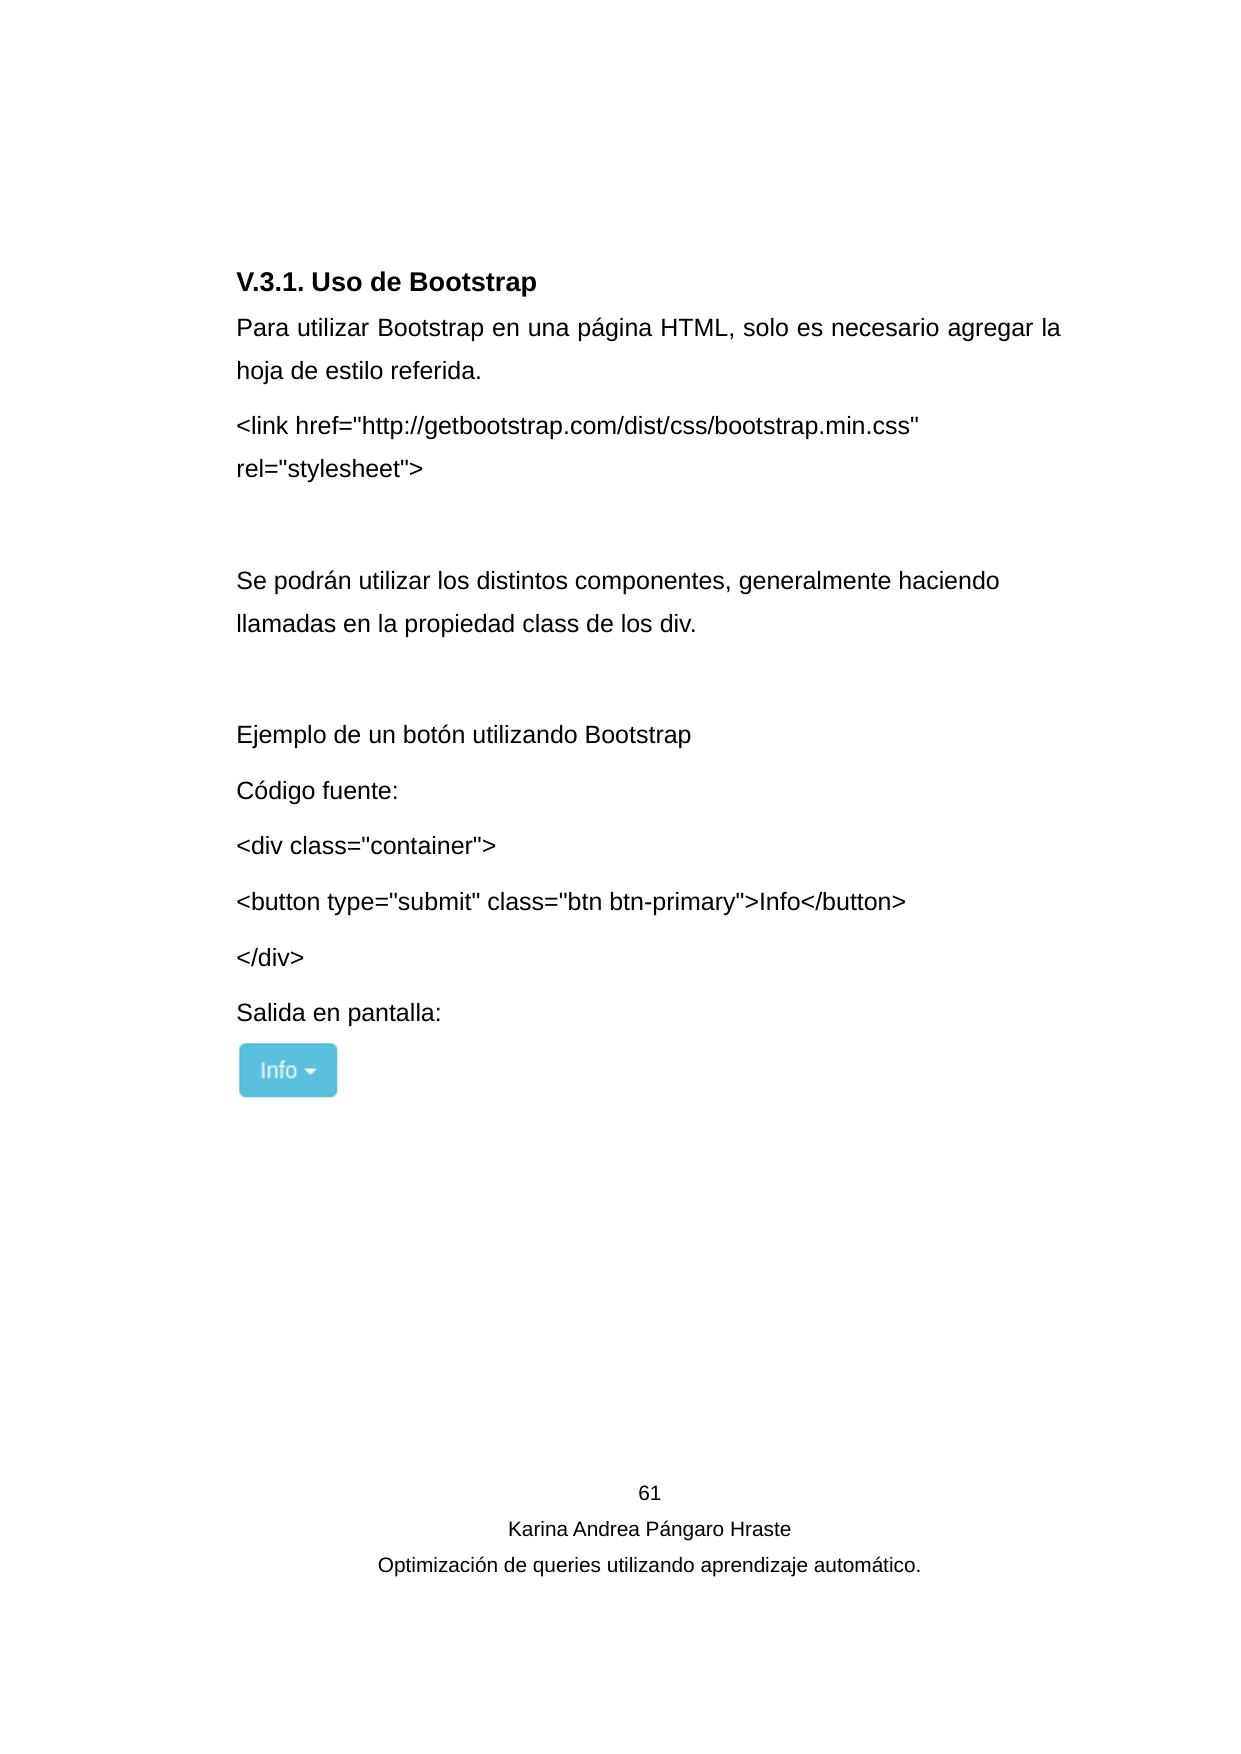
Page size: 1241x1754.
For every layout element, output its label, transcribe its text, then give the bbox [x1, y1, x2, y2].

subtitle Uso de Bootstrap [236, 266, 1063, 297]
text Código fuente: [236, 776, 1063, 804]
text <div class="container"> [236, 831, 1063, 860]
text <link href="http://getbootstrap.com/dist/css/bootstrap.min.css" rel="stylesheet"> [236, 411, 1063, 483]
text Salida en pantalla: [236, 998, 1063, 1027]
text Para utilizar Bootstrap en una página HTML, solo es necesario agregar la hoja de estilo referida. [236, 313, 1063, 384]
text </div> [236, 943, 1063, 971]
text <button type="submit" class="btn btn-primary">Info</button> [236, 887, 1063, 916]
text Se podrán utilizar los distintos componentes, generalmente haciendo llamadas en la propiedad class de los div. [236, 566, 1063, 638]
text Ejemplo de un botón utilizando Bootstrap [236, 720, 1063, 749]
picture [238, 1042, 339, 1099]
